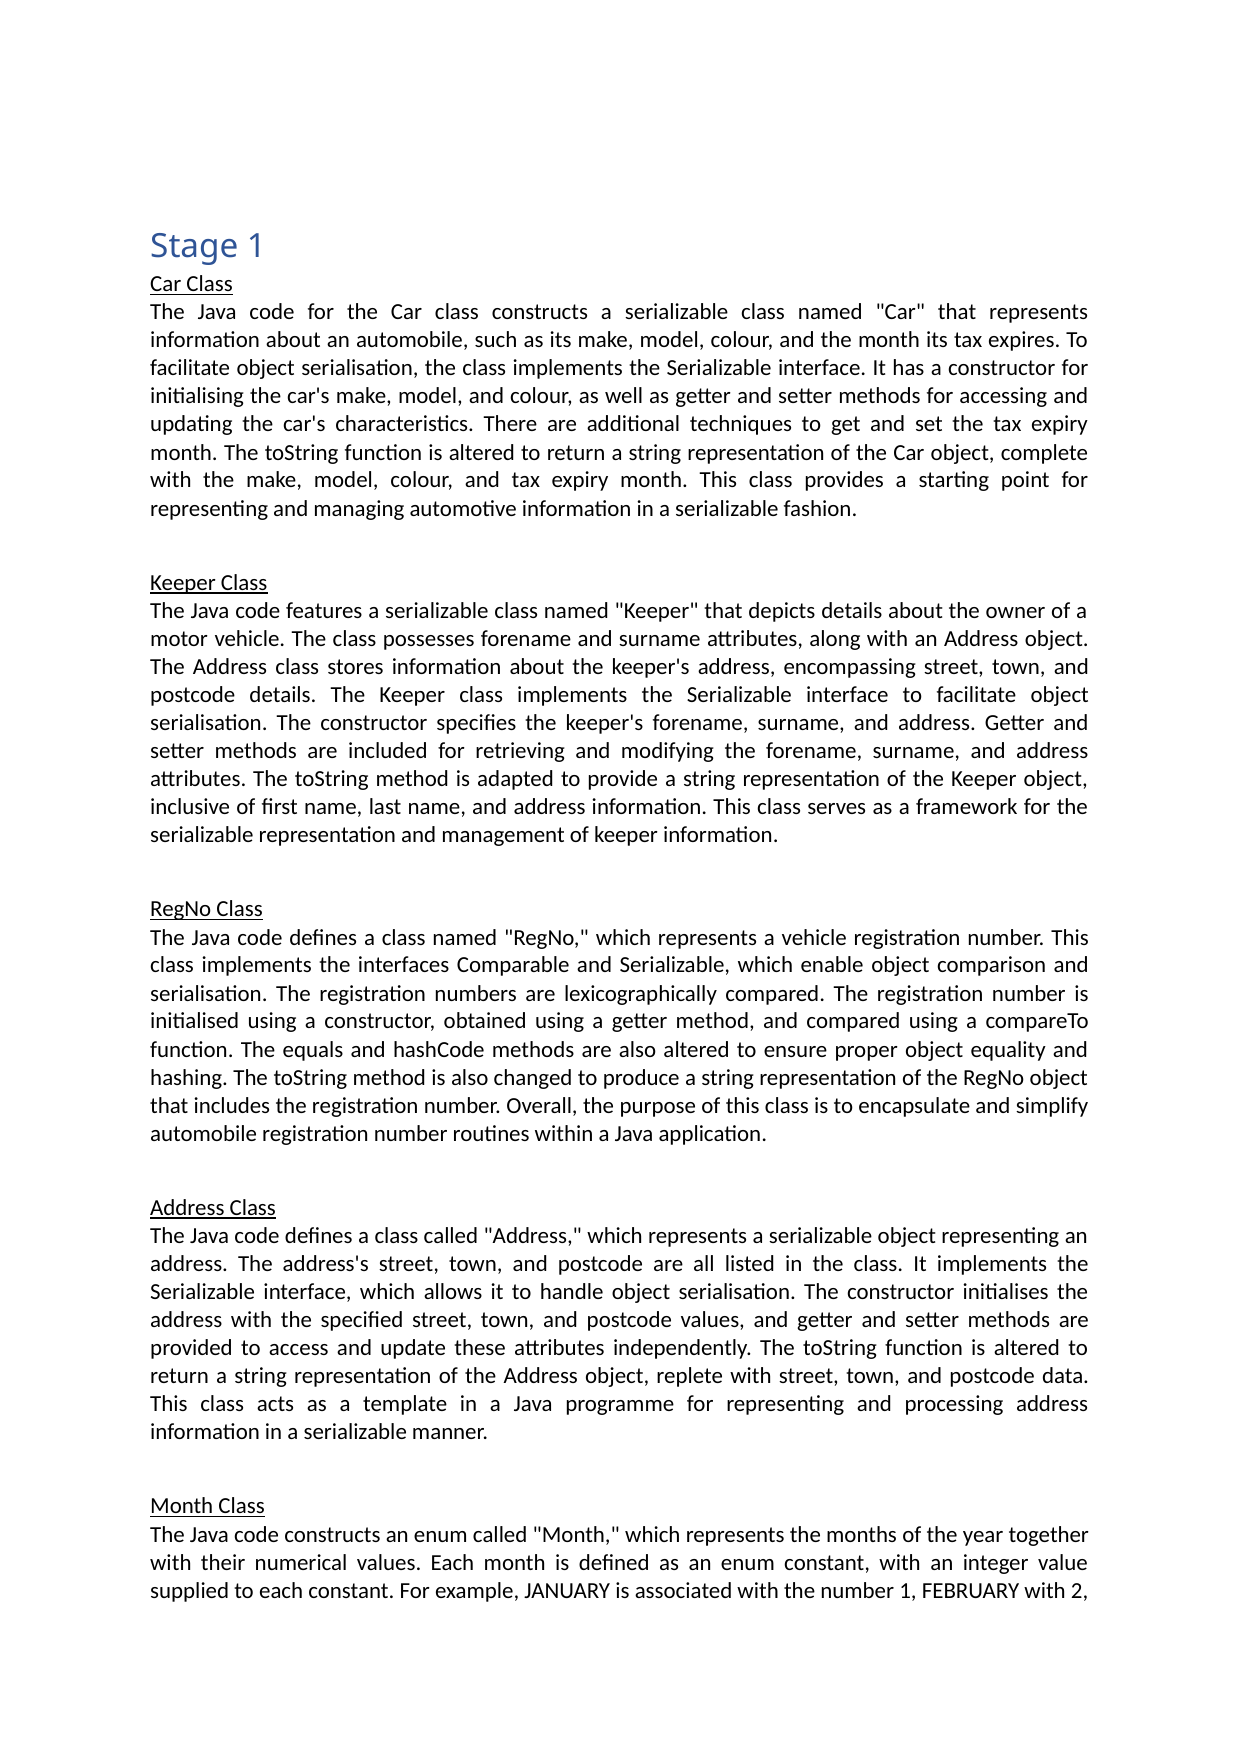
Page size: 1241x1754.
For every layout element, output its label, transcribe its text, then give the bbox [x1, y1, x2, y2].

text RegNo Class [150, 894, 1090, 923]
text Car Class [150, 269, 1090, 297]
text Keeper Class [150, 568, 1090, 596]
text The Java code features a serializable class named "Keeper" that depicts details about the owner of a motor vehicle. The class possesses forename and surname attributes, along with an Address object. The Address class stores information about the keeper's address, encompassing street, town, and postcode details. The Keeper class implements the Serializable interface to facilitate object serialisation. The constructor specifies the keeper's forename, surname, and address. Getter and setter methods are included for retrieving and modifying the forename, surname, and address attributes. The toString method is adapted to provide a string representation of the Keeper object, inclusive of first name, last name, and address information. This class serves as a framework for the serializable representation and management of keeper information. [150, 596, 1090, 848]
text Address Class [150, 1193, 1090, 1221]
text The Java code defines a class called "Address," which represents a serializable object representing an address. The address's street, town, and postcode are all listed in the class. It implements the Serializable interface, which allows it to handle object serialisation. The constructor initialises the address with the specified street, town, and postcode values, and getter and setter methods are provided to access and update these attributes independently. The toString function is altered to return a string representation of the Address object, replete with street, town, and postcode data. This class acts as a template in a Java programme for representing and processing address information in a serializable manner. [150, 1221, 1090, 1445]
text The Java code constructs an enum called "Month," which represents the months of the year together with their numerical values. Each month is defined as an enum constant, with an integer value supplied to each constant. For example, JANUARY is associated with the number 1, FEBRUARY with 2, [150, 1520, 1090, 1604]
text Month Class [150, 1492, 1090, 1520]
text The Java code for the Car class constructs a serializable class named "Car" that represents information about an automobile, such as its make, model, colour, and the month its tax expires. To facilitate object serialisation, the class implements the Serializable interface. It has a constructor for initialising the car's make, model, and colour, as well as getter and setter methods for accessing and updating the car's characteristics. There are additional techniques to get and set the tax expiry month. The toString function is altered to return a string representation of the Car object, complete with the make, model, colour, and tax expiry month. This class provides a starting point for representing and managing automotive information in a serializable fashion. [150, 297, 1090, 522]
text The Java code defines a class named "RegNo," which represents a vehicle registration number. This class implements the interfaces Comparable and Serializable, which enable object comparison and serialisation. The registration numbers are lexicographically compared. The registration number is initialised using a constructor, obtained using a getter method, and compared using a compareTo function. The equals and hashCode methods are also altered to ensure proper object equality and hashing. The toString method is also changed to produce a string representation of the RegNo object that includes the registration number. Overall, the purpose of this class is to encapsulate and simplify automobile registration number routines within a Java application. [150, 923, 1090, 1147]
subtitle Stage 1 [150, 221, 1090, 267]
